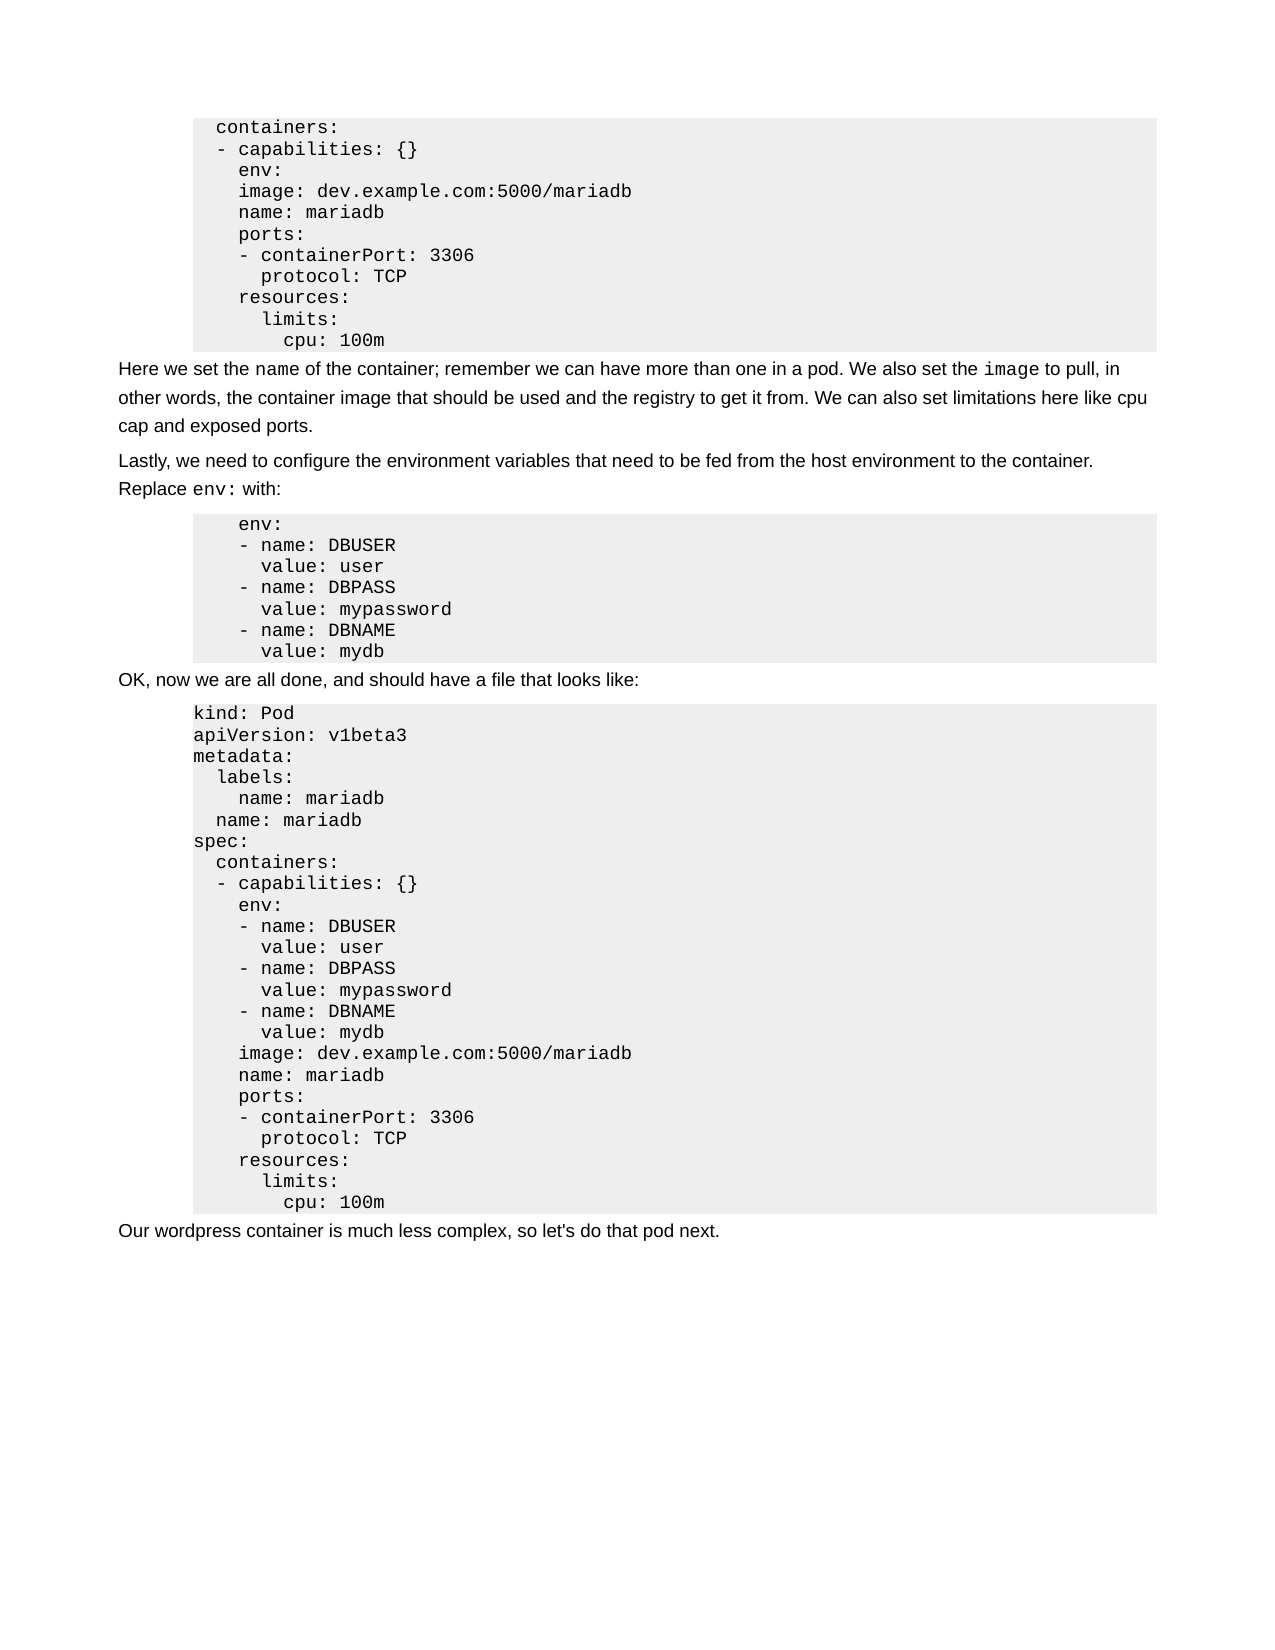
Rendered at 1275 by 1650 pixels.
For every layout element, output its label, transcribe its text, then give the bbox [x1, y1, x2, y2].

text limits: [193, 1172, 1157, 1193]
text name: mariadb [193, 810, 1157, 832]
text cpu: 100m [193, 331, 1157, 352]
text ports: [193, 1087, 1157, 1108]
text - name: DBNAME [193, 621, 1157, 642]
text - containerPort: 3306 [193, 246, 1157, 267]
text env: [193, 514, 1157, 536]
text - name: DBNAME [193, 1002, 1157, 1023]
text apiVersion: v1beta3 [193, 725, 1157, 747]
text Here we set the name of the container; remember we can have more than one in a pod. We also set the image to pull, in other words, the container image that should be used and the registry to get it from. We can also set limitations here like cpu cap and exposed ports. [118, 358, 1157, 436]
text name: mariadb [193, 1065, 1157, 1087]
text containers: [193, 118, 1157, 139]
text - capabilities: {} [193, 874, 1157, 895]
text - containerPort: 3306 [193, 1108, 1157, 1129]
text image: dev.example.com:5000/mariadb [193, 182, 1157, 203]
text - name: DBPASS [193, 578, 1157, 599]
text value: user [193, 938, 1157, 959]
text labels: [193, 768, 1157, 789]
text value: user [193, 557, 1157, 578]
text - capabilities: {} [193, 139, 1157, 161]
text - name: DBPASS [193, 959, 1157, 980]
text Lastly, we need to configure the environment variables that need to be fed from the host environment to the container. Replace env: with: [118, 450, 1157, 501]
text value: mypassword [193, 980, 1157, 1002]
text Our wordpress container is much less complex, so let's do that pod next. [118, 1220, 1157, 1242]
text protocol: TCP [193, 1129, 1157, 1150]
text name: mariadb [193, 789, 1157, 810]
text limits: [193, 309, 1157, 331]
text cpu: 100m [193, 1193, 1157, 1214]
text kind: Pod [193, 704, 1157, 725]
text value: mypassword [193, 599, 1157, 621]
text ports: [193, 224, 1157, 246]
text - name: DBUSER [193, 536, 1157, 557]
text env: [193, 895, 1157, 917]
text env: [193, 161, 1157, 182]
text value: mydb [193, 1023, 1157, 1044]
text resources: [193, 288, 1157, 309]
text OK, now we are all done, and should have a file that looks like: [118, 669, 1157, 691]
text spec: [193, 832, 1157, 853]
text image: dev.example.com:5000/mariadb [193, 1044, 1157, 1065]
text containers: [193, 853, 1157, 874]
text name: mariadb [193, 203, 1157, 224]
text metadata: [193, 747, 1157, 768]
text - name: DBUSER [193, 917, 1157, 938]
text resources: [193, 1150, 1157, 1172]
text value: mydb [193, 642, 1157, 663]
text protocol: TCP [193, 267, 1157, 288]
